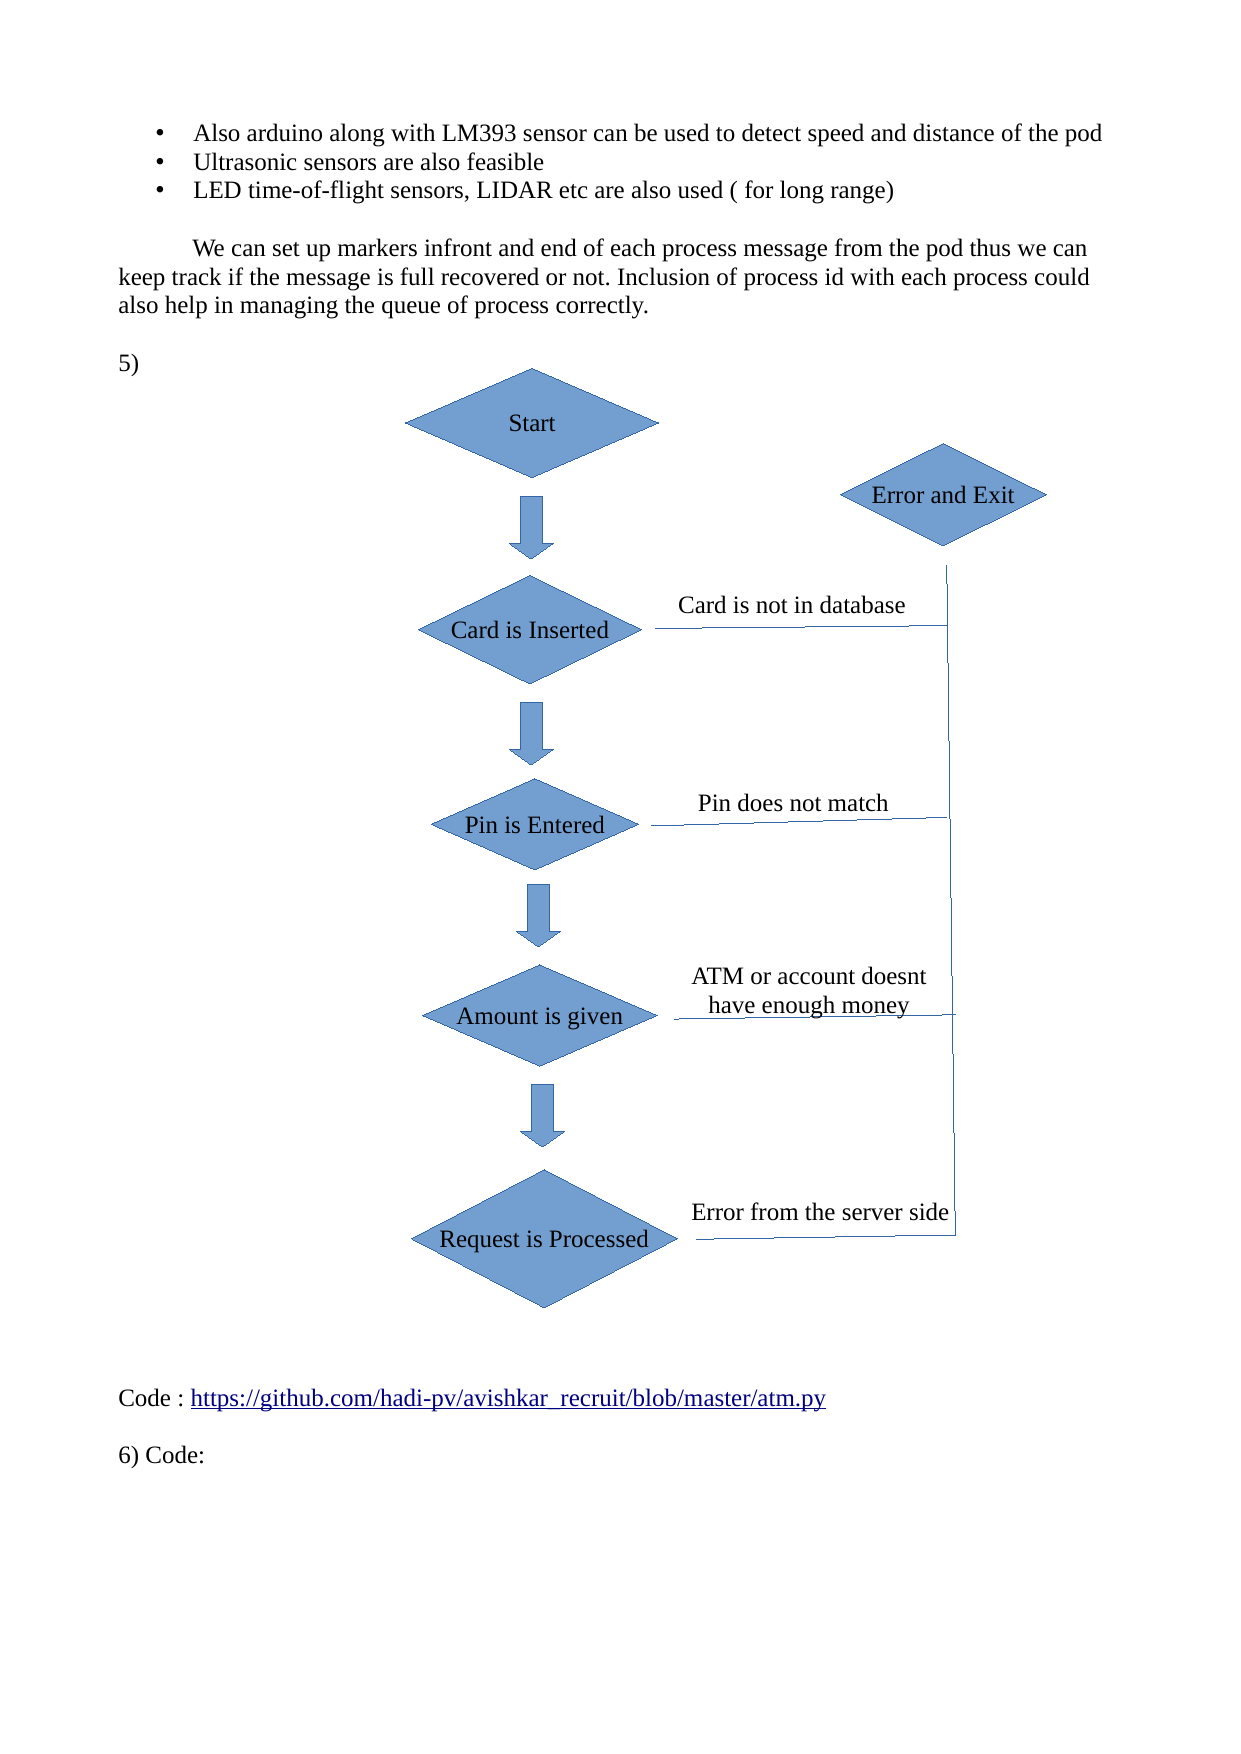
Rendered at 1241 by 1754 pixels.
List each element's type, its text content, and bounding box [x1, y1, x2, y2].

text Code : https://github.com/hadi-pv/avishkar_recruit/blob/master/atm.py [118, 1383, 1122, 1412]
text We can set up markers infront and end of each process message from the pod thus we can keep track if the message is full recovered or not. Inclusion of process id with each process could also help in managing the queue of process correctly. [118, 233, 1122, 319]
text 6) Code: [118, 1441, 1122, 1469]
text 5) [118, 348, 1122, 377]
list Ultrasonic sensors are also feasible [156, 147, 1122, 176]
list LED time-of-flight sensors, LIDAR etc are also used ( for long range) [156, 176, 1122, 204]
list Also arduino along with LM393 sensor can be used to detect speed and distance of the pod [156, 118, 1122, 147]
